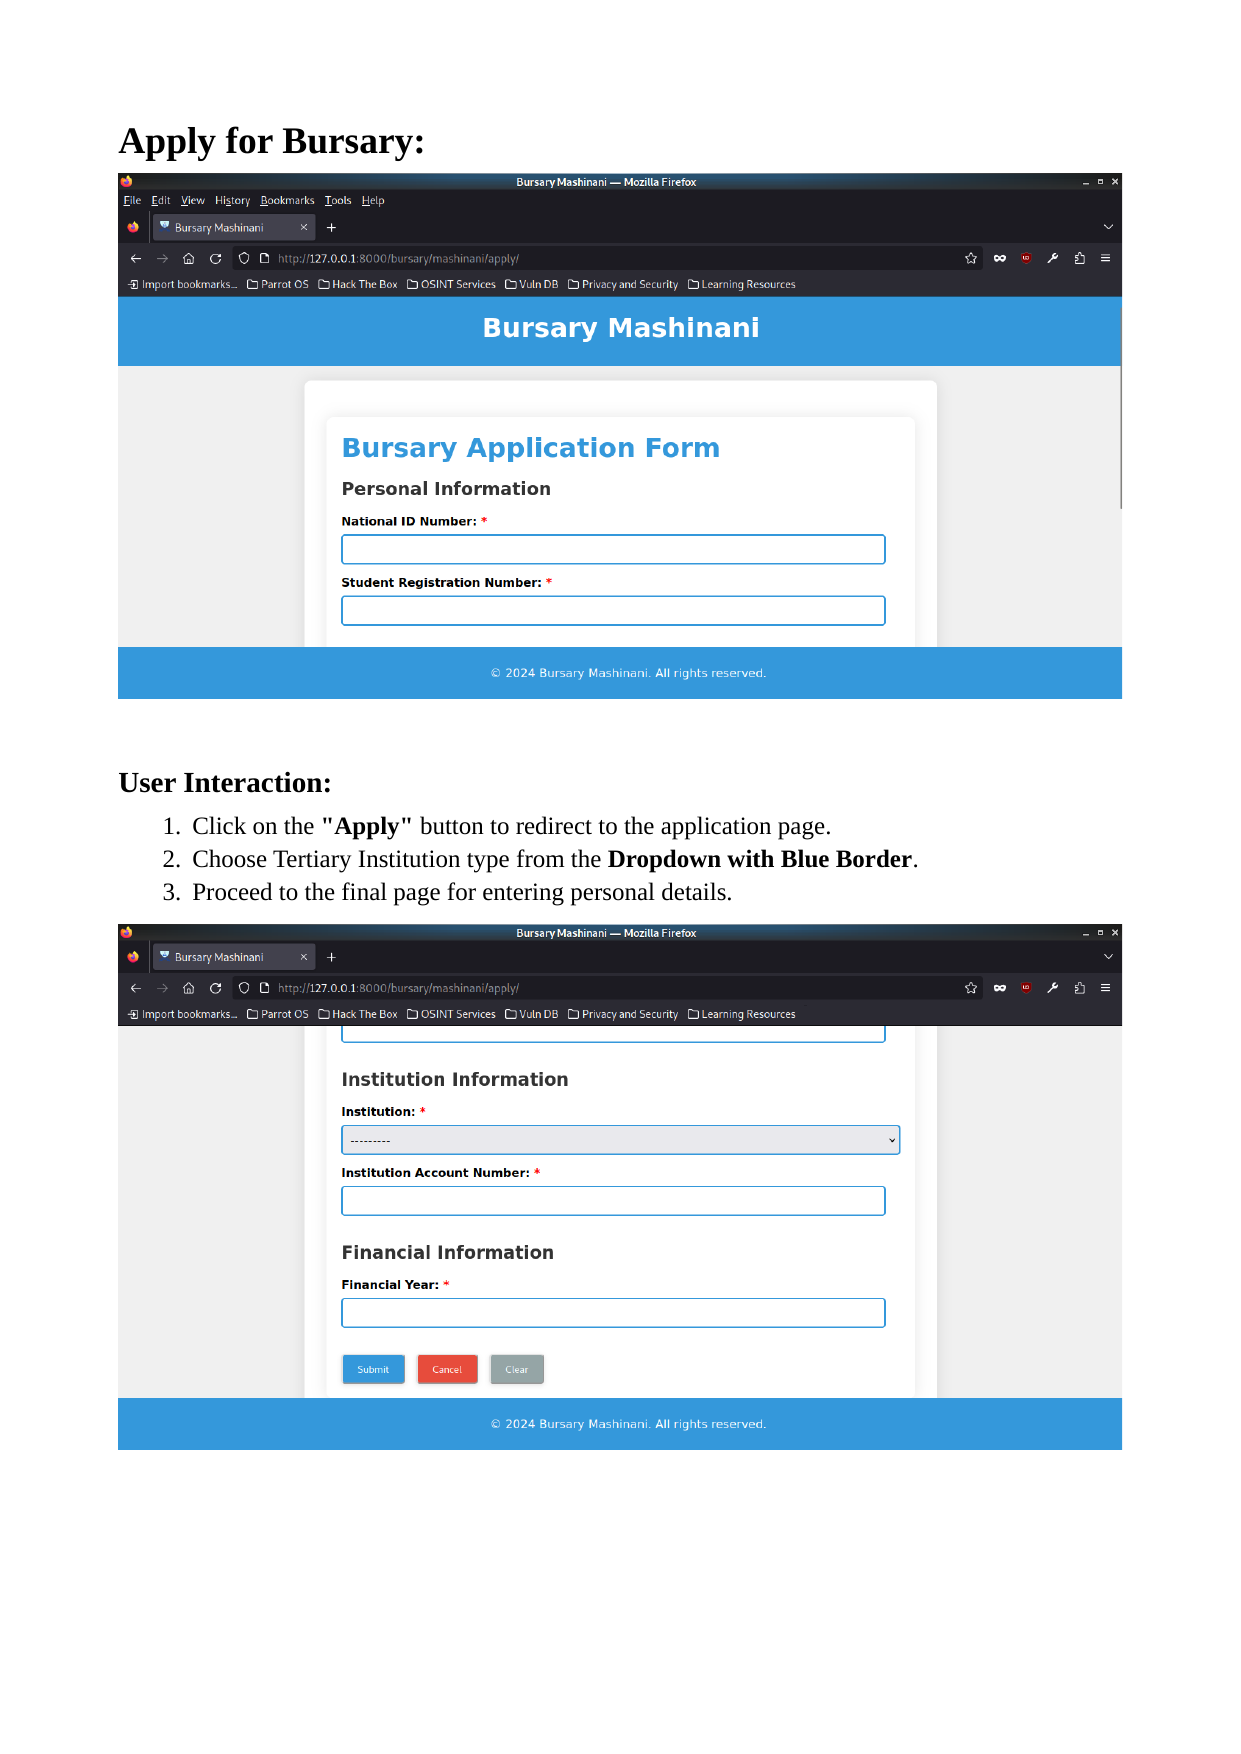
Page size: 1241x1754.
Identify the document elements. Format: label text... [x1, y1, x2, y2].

list Click on the "Apply" button to redirect to the application page. [162, 811, 1122, 840]
list Proceed to the final page for entering personal details. [162, 877, 1122, 906]
picture [118, 173, 1123, 699]
list Choose Tertiary Institution type from the Dropdown with Blue Border. [162, 844, 1122, 873]
subtitle Apply for Bursary: [118, 118, 1122, 161]
subtitle User Interaction: [118, 765, 1122, 798]
picture [118, 924, 1123, 1450]
